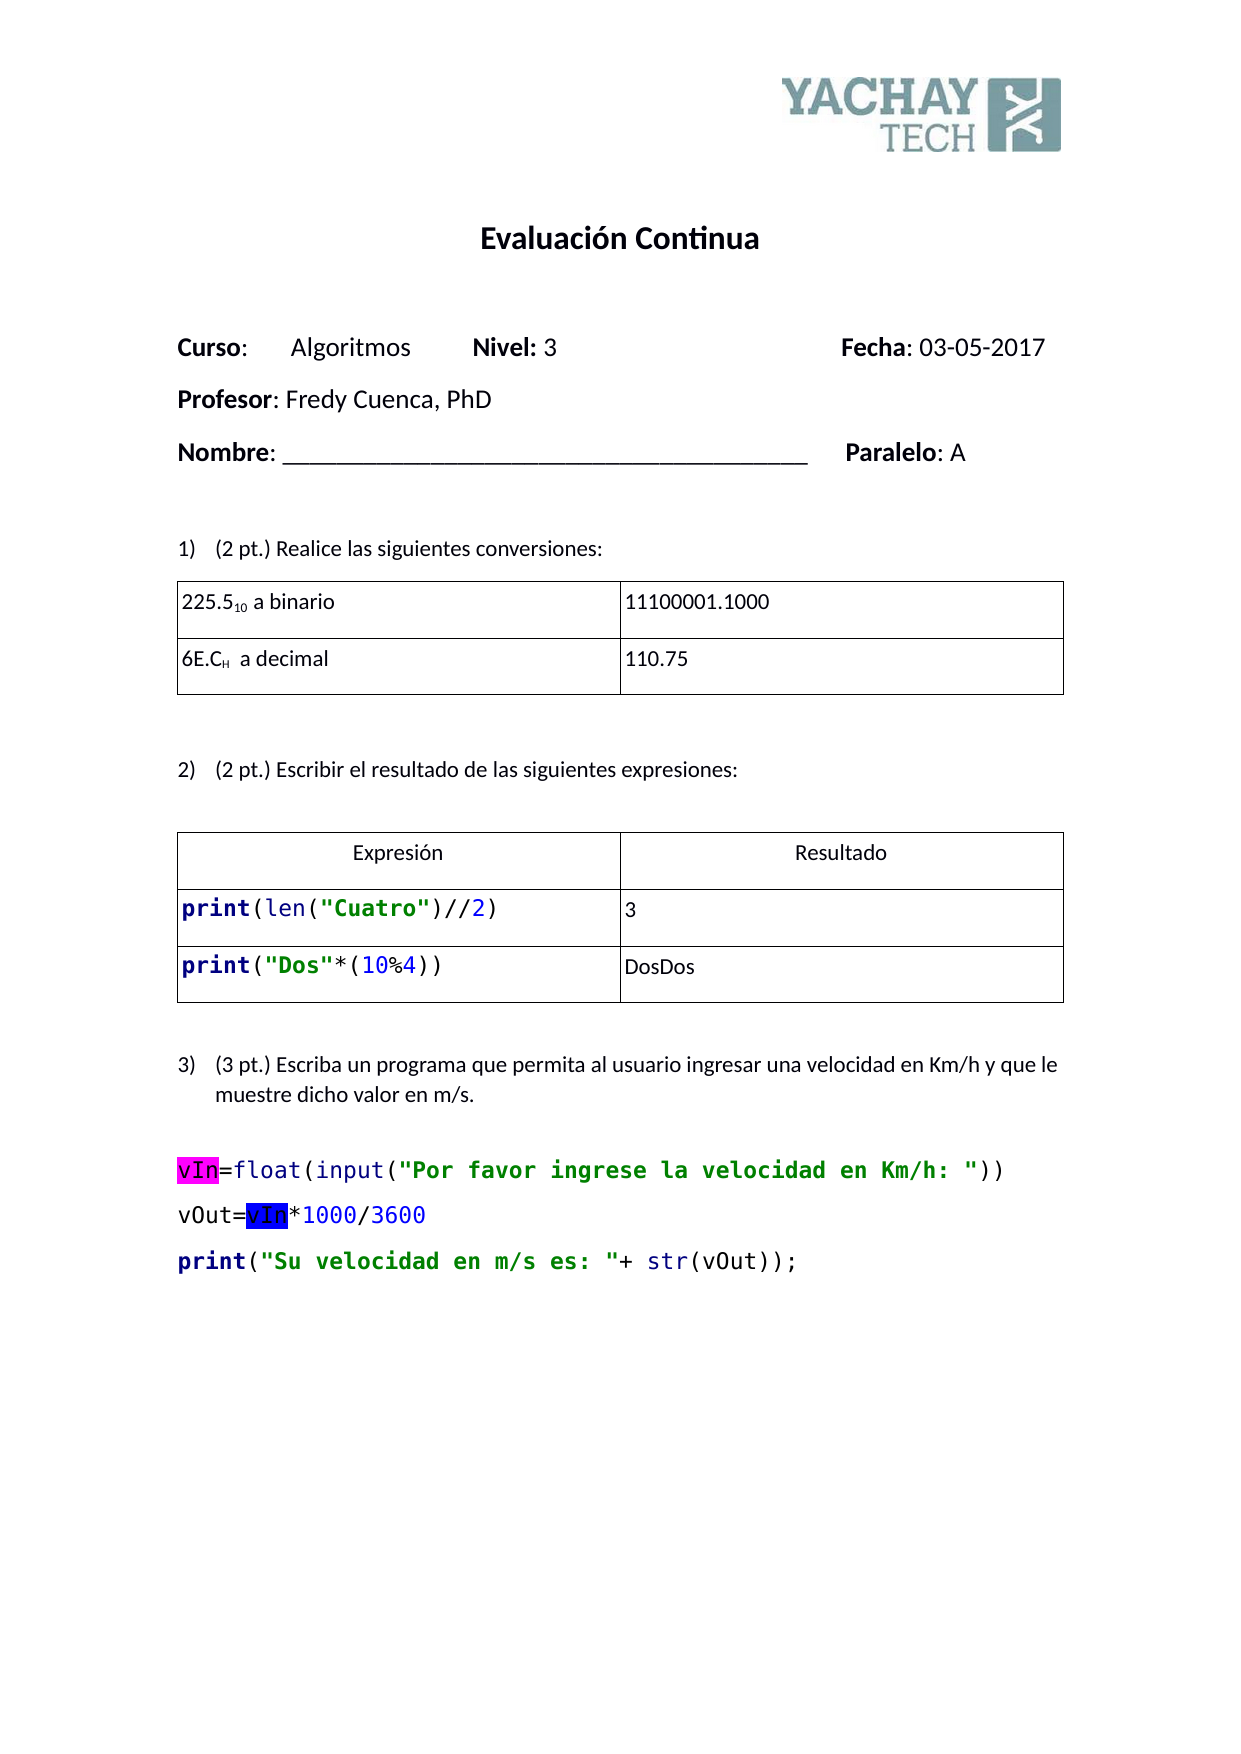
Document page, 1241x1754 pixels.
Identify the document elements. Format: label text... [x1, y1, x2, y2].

table_cell 3 [621, 890, 1063, 946]
text Curso: Algoritmos Nivel: 3 Fecha: 03-05-2017 [177, 330, 1063, 363]
table_header Expresión [178, 833, 620, 889]
table_cell print(len("Cuatro")//2) [178, 890, 620, 946]
table_cell DosDos [621, 947, 1063, 1002]
table_header 225.510 a binario [178, 582, 620, 638]
text vOut=vIn*1000/3600 [177, 1202, 1063, 1229]
table_cell 110.75 [621, 639, 1063, 694]
text Nombre: _______________________________________ Paralelo: A [177, 435, 1063, 468]
list (3 pt.) Escriba un programa que permita al usuario ingresar una velocidad en Km/h y que le muestre dicho valor en m/s. [177, 1050, 1063, 1108]
table_cell print("Dos"*(10%4)) [178, 947, 620, 1002]
list (2 pt.) Realice las siguientes conversiones: [177, 534, 1063, 562]
text vIn=float(input("Por favor ingrese la velocidad en Km/h: ")) [177, 1157, 1063, 1184]
list (2 pt.) Escribir el resultado de las siguientes expresiones: [177, 755, 1063, 783]
picture [781, 73, 1064, 157]
table_header 11100001.1000 [621, 582, 1063, 638]
table_header Resultado [621, 833, 1063, 889]
text Evaluación Continua [177, 217, 1063, 258]
table_cell 6E.CH a decimal [178, 639, 620, 694]
text print("Su velocidad en m/s es: "+ str(vOut)); [177, 1248, 1063, 1274]
text Profesor: Fredy Cuenca, PhD [177, 383, 1063, 416]
